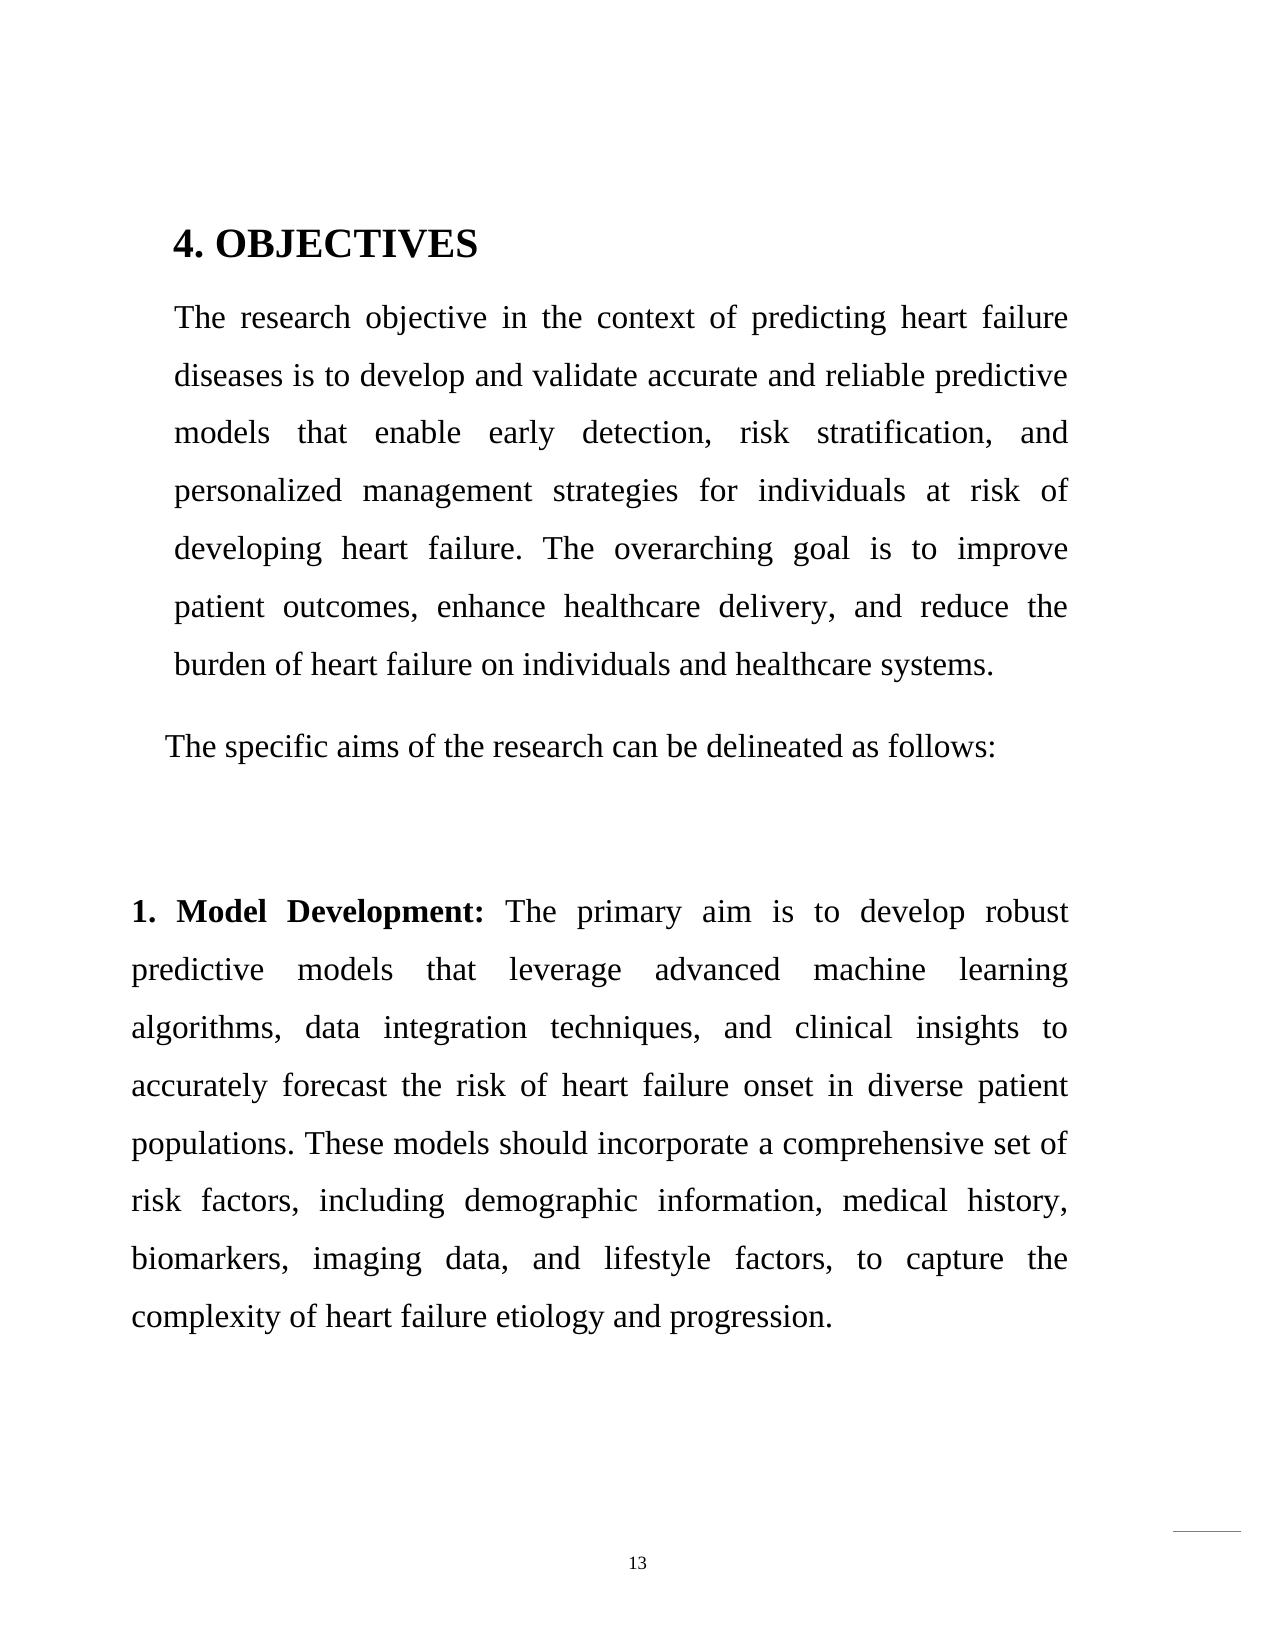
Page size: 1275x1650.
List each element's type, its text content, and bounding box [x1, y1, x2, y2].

subtitle 4. OBJECTIVES [173, 218, 1162, 266]
text The research objective in the context of predicting heart failure diseases is to develop and validate accurate and reliable predictive models that enable early detection, risk stratification, and personalized management strategies for individuals at risk of developing heart failure. The overarching goal is to improve patient outcomes, enhance healthcare delivery, and reduce the burden of heart failure on individuals and healthcare systems. [174, 297, 1069, 682]
text The specific aims of the research can be delineated as follows: [131, 726, 1069, 765]
text 1. Model Development: The primary aim is to develop robust predictive models that leverage advanced machine learning algorithms, data integration techniques, and clinical insights to accurately forecast the risk of heart failure onset in diverse patient populations. These models should incorporate a comprehensive set of risk factors, including demographic information, medical history, biomarkers, imaging data, and lifestyle factors, to capture the complexity of heart failure etiology and progression. [131, 892, 1069, 1335]
